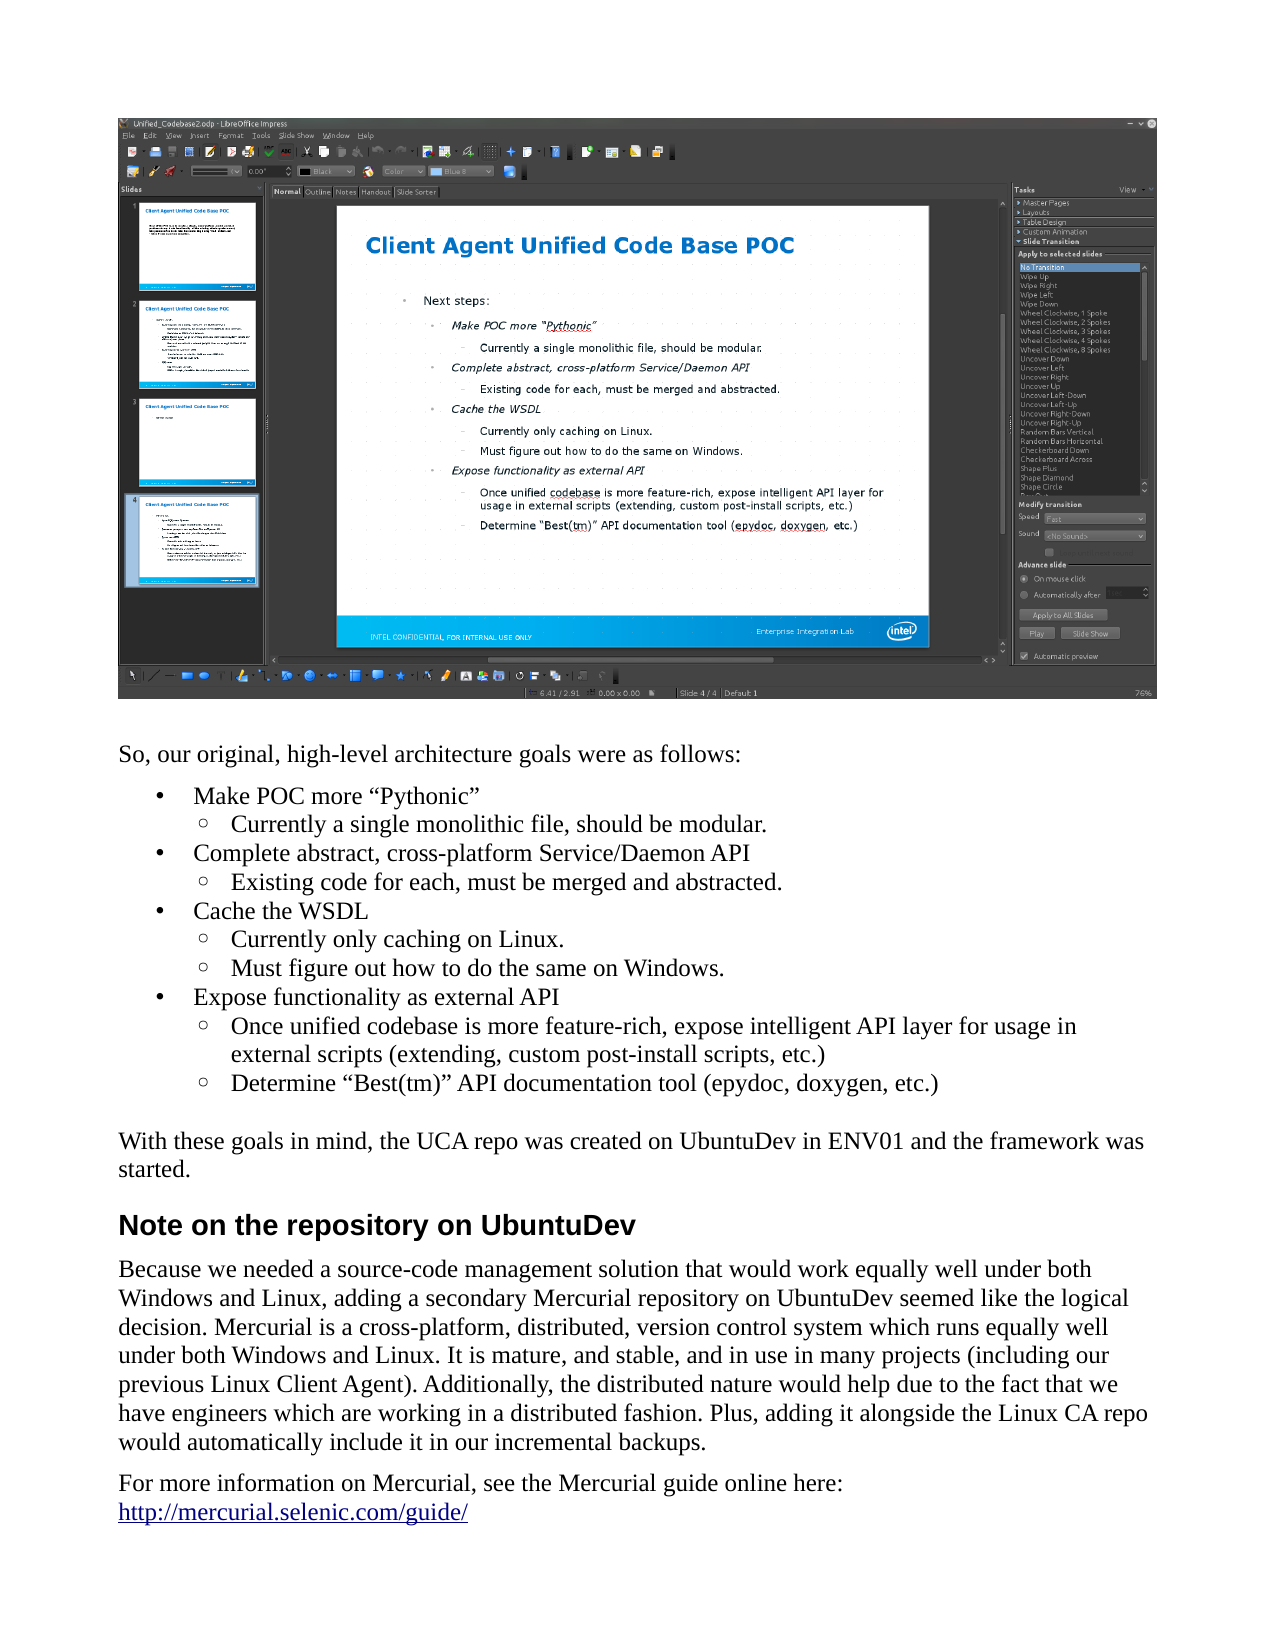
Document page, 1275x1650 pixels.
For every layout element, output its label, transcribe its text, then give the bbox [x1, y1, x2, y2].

text For more information on Mercurial, see the Mercurial guide online here: http://mercurial.selenic.com/guide/ [118, 1468, 1157, 1526]
subtitle Note on the repository on UbuntuDev [118, 1208, 1157, 1242]
list Make POC more “Pythonic” [156, 781, 1157, 809]
list Cache the WSDL [156, 896, 1157, 924]
list Currently a single monolithic file, should be modular. [193, 809, 1157, 838]
list Expose functionality as external API [156, 982, 1157, 1011]
list Once unified codebase is more feature-rich, expose intelligent API layer for usage in external scripts (extending, custom post-install scripts, etc.) [193, 1011, 1157, 1068]
picture [118, 118, 1157, 699]
list Determine “Best(tm)” API documentation tool (epydoc, doxygen, etc.) [193, 1068, 1157, 1097]
list Must figure out how to do the same on Windows. [193, 953, 1157, 982]
text Because we needed a source-code management solution that would work equally well under both Windows and Linux, adding a secondary Mercurial repository on UbuntuDev seemed like the logical decision. Mercurial is a cross-platform, distributed, version control system which runs equally well under both Windows and Linux. It is mature, and stable, and in use in many projects (including our previous Linux Client Agent). Additionally, the distributed nature would help due to the fact that we have engineers which are working in a distributed fashion. Plus, adding it alongside the Linux CA repo would automatically include it in our incremental backups. [118, 1254, 1157, 1456]
list Existing code for each, must be merged and abstracted. [193, 867, 1157, 896]
list Complete abstract, cross-platform Service/Daemon API [156, 838, 1157, 867]
text With these goals in mind, the UCA repo was created on UbuntuDev in ENV01 and the framework was started. [118, 1126, 1157, 1183]
list Currently only caching on Linux. [193, 924, 1157, 953]
text So, our original, high-level architecture goals were as follows: [118, 739, 1157, 768]
